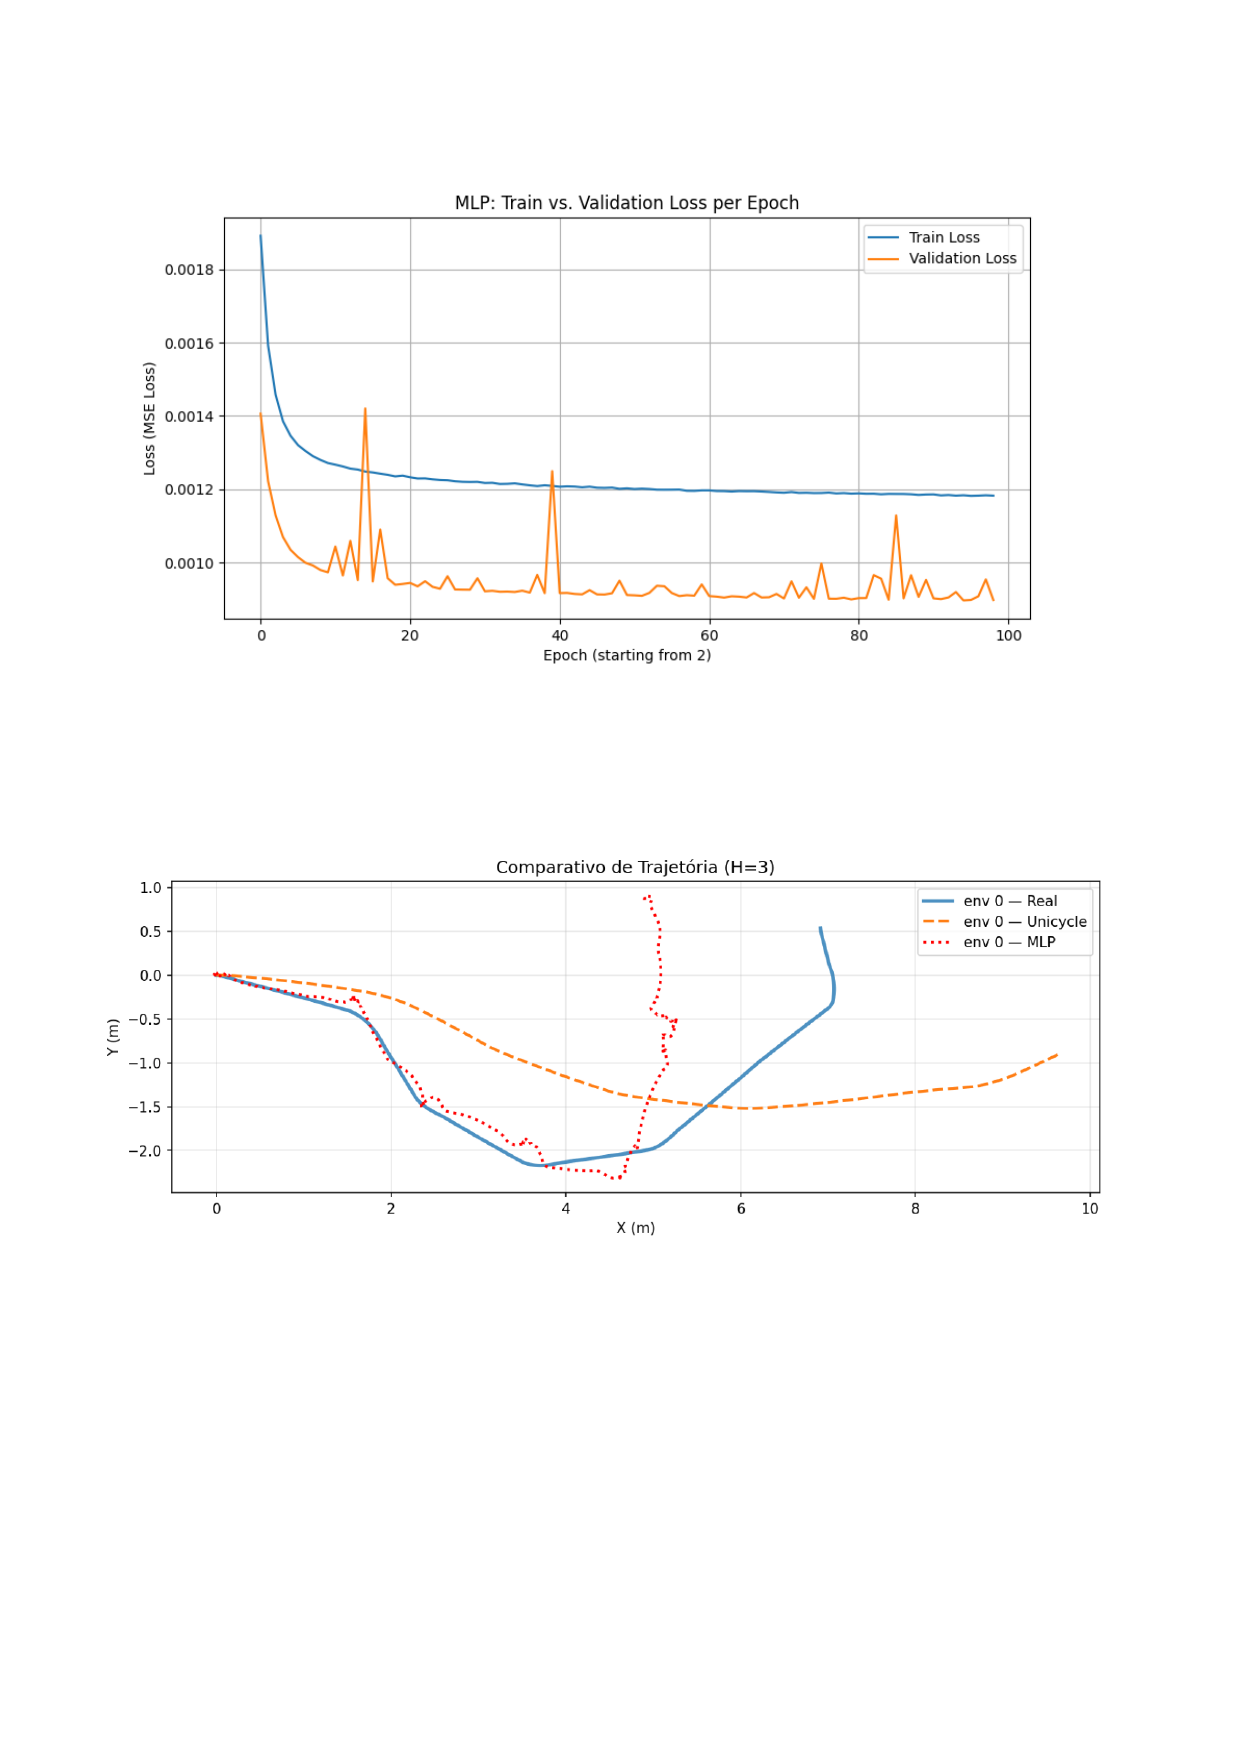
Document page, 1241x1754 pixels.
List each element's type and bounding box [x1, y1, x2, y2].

picture [94, 156, 1134, 676]
picture [100, 852, 1102, 1246]
